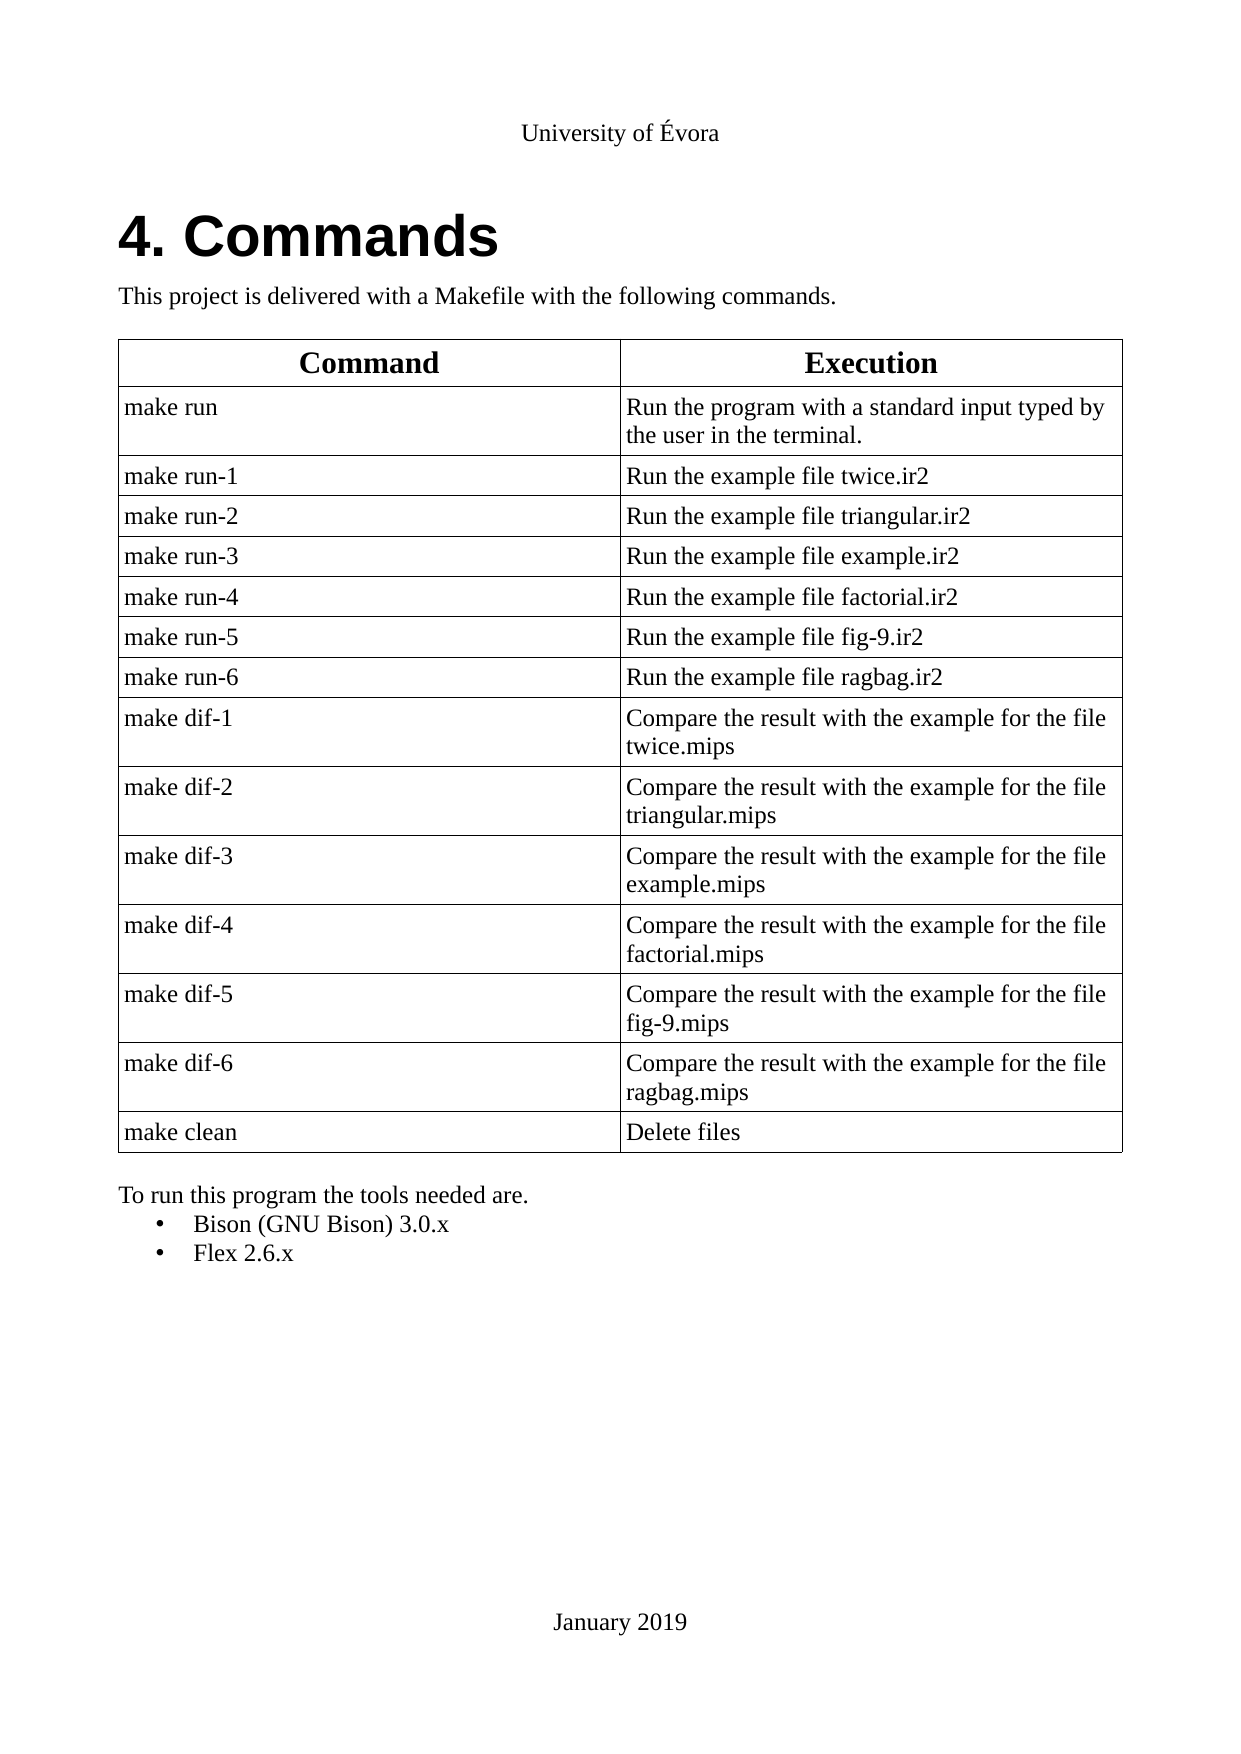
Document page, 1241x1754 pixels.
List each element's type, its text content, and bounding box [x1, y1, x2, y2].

table_cell make run-5 [119, 617, 620, 657]
table_cell make dif-6 [119, 1043, 620, 1111]
table_cell Compare the result with the example for the file ragbag.mips [621, 1043, 1122, 1111]
table_cell Compare the result with the example for the file factorial.mips [621, 905, 1122, 973]
table_cell make dif-5 [119, 974, 620, 1042]
table_cell Run the example file factorial.ir2 [621, 577, 1122, 616]
title 4. Commands [118, 201, 1122, 268]
table_cell Run the program with a standard input typed by the user in the terminal. [621, 387, 1122, 455]
table_cell Run the example file triangular.ir2 [621, 496, 1122, 536]
table_header Execution [621, 340, 1122, 386]
table_cell Run the example file ragbag.ir2 [621, 658, 1122, 697]
table_cell make run [119, 387, 620, 455]
table_cell Run the example file twice.ir2 [621, 456, 1122, 495]
table_cell make run-1 [119, 456, 620, 495]
table_cell make dif-4 [119, 905, 620, 973]
table_cell make run-4 [119, 577, 620, 616]
table_cell make run-2 [119, 496, 620, 536]
text This project is delivered with a Makefile with the following commands. [118, 281, 1122, 310]
table_cell make clean [119, 1112, 620, 1152]
list Flex 2.6.x [156, 1238, 1122, 1267]
text To run this program the tools needed are. [118, 1180, 1122, 1209]
table_cell Delete files [621, 1112, 1122, 1152]
table_cell make run-3 [119, 537, 620, 576]
table_header Command [119, 340, 620, 386]
table_cell Compare the result with the example for the file fig-9.mips [621, 974, 1122, 1042]
table_cell make dif-3 [119, 836, 620, 904]
list Bison (GNU Bison) 3.0.x [156, 1209, 1122, 1238]
table_cell Compare the result with the example for the file triangular.mips [621, 767, 1122, 835]
table_cell make dif-2 [119, 767, 620, 835]
table_cell make dif-1 [119, 698, 620, 766]
table_cell Run the example file example.ir2 [621, 537, 1122, 576]
table_cell make run-6 [119, 658, 620, 697]
table_cell Compare the result with the example for the file twice.mips [621, 698, 1122, 766]
table_cell Run the example file fig-9.ir2 [621, 617, 1122, 657]
table_cell Compare the result with the example for the file example.mips [621, 836, 1122, 904]
